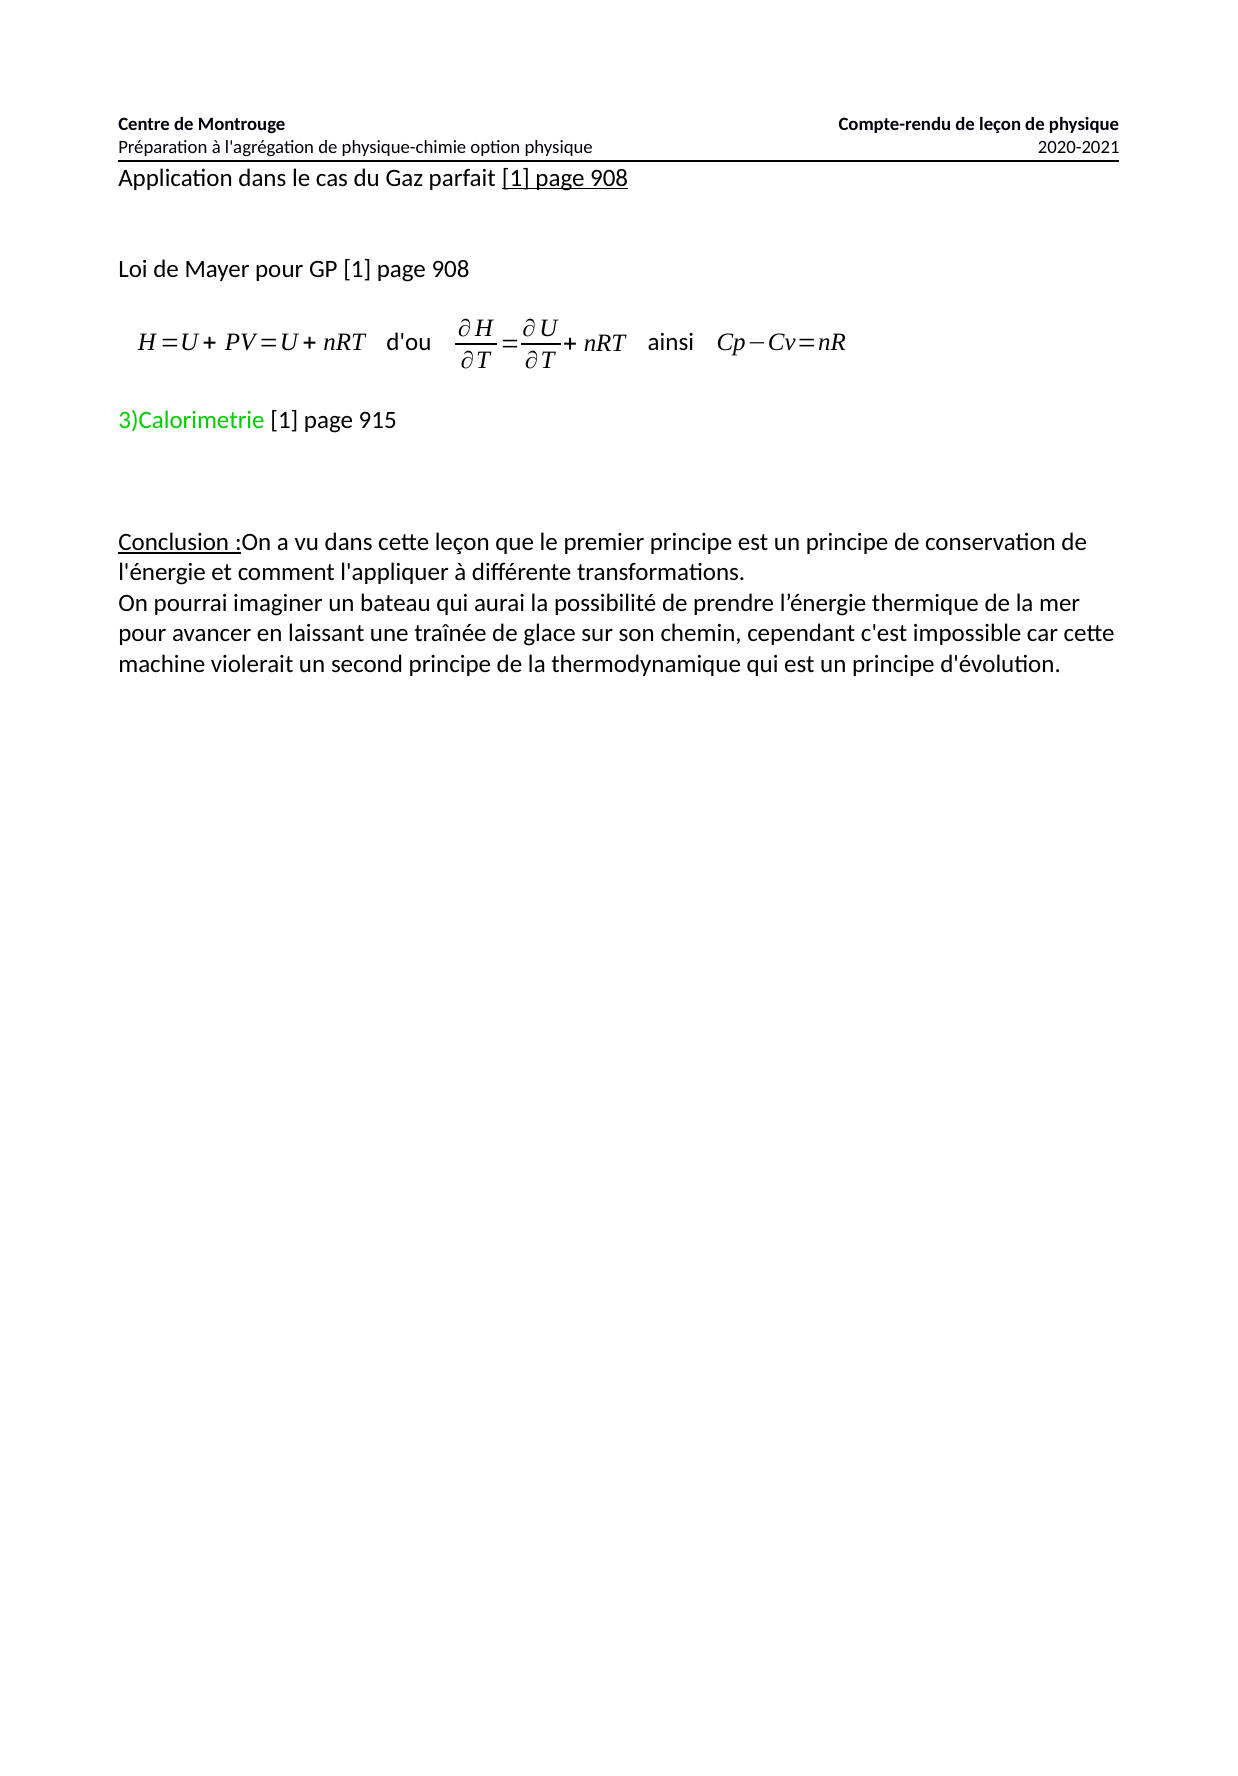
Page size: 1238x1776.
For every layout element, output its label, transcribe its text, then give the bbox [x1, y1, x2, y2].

text Application dans le cas du Gaz parfait [1] page 908 [118, 162, 1119, 192]
text Loi de Mayer pour GP [1] page 908 [118, 253, 1119, 284]
text On pourrai imaginer un bateau qui aurai la possibilité de prendre l’énergie thermique de la mer pour avancer en laissant une traînée de glace sur son chemin, cependant c'est impossible car cette machine violerait un second principe de la thermodynamique qui est un principe d'évolution. [118, 587, 1119, 678]
text 3)Calorimetrie [1] page 915 [118, 404, 1119, 434]
text d'ou ainsi [118, 314, 1119, 373]
text Conclusion :On a vu dans cette leçon que le premier principe est un principe de conservation de l'énergie et comment l'appliquer à différente transformations. [118, 526, 1119, 587]
